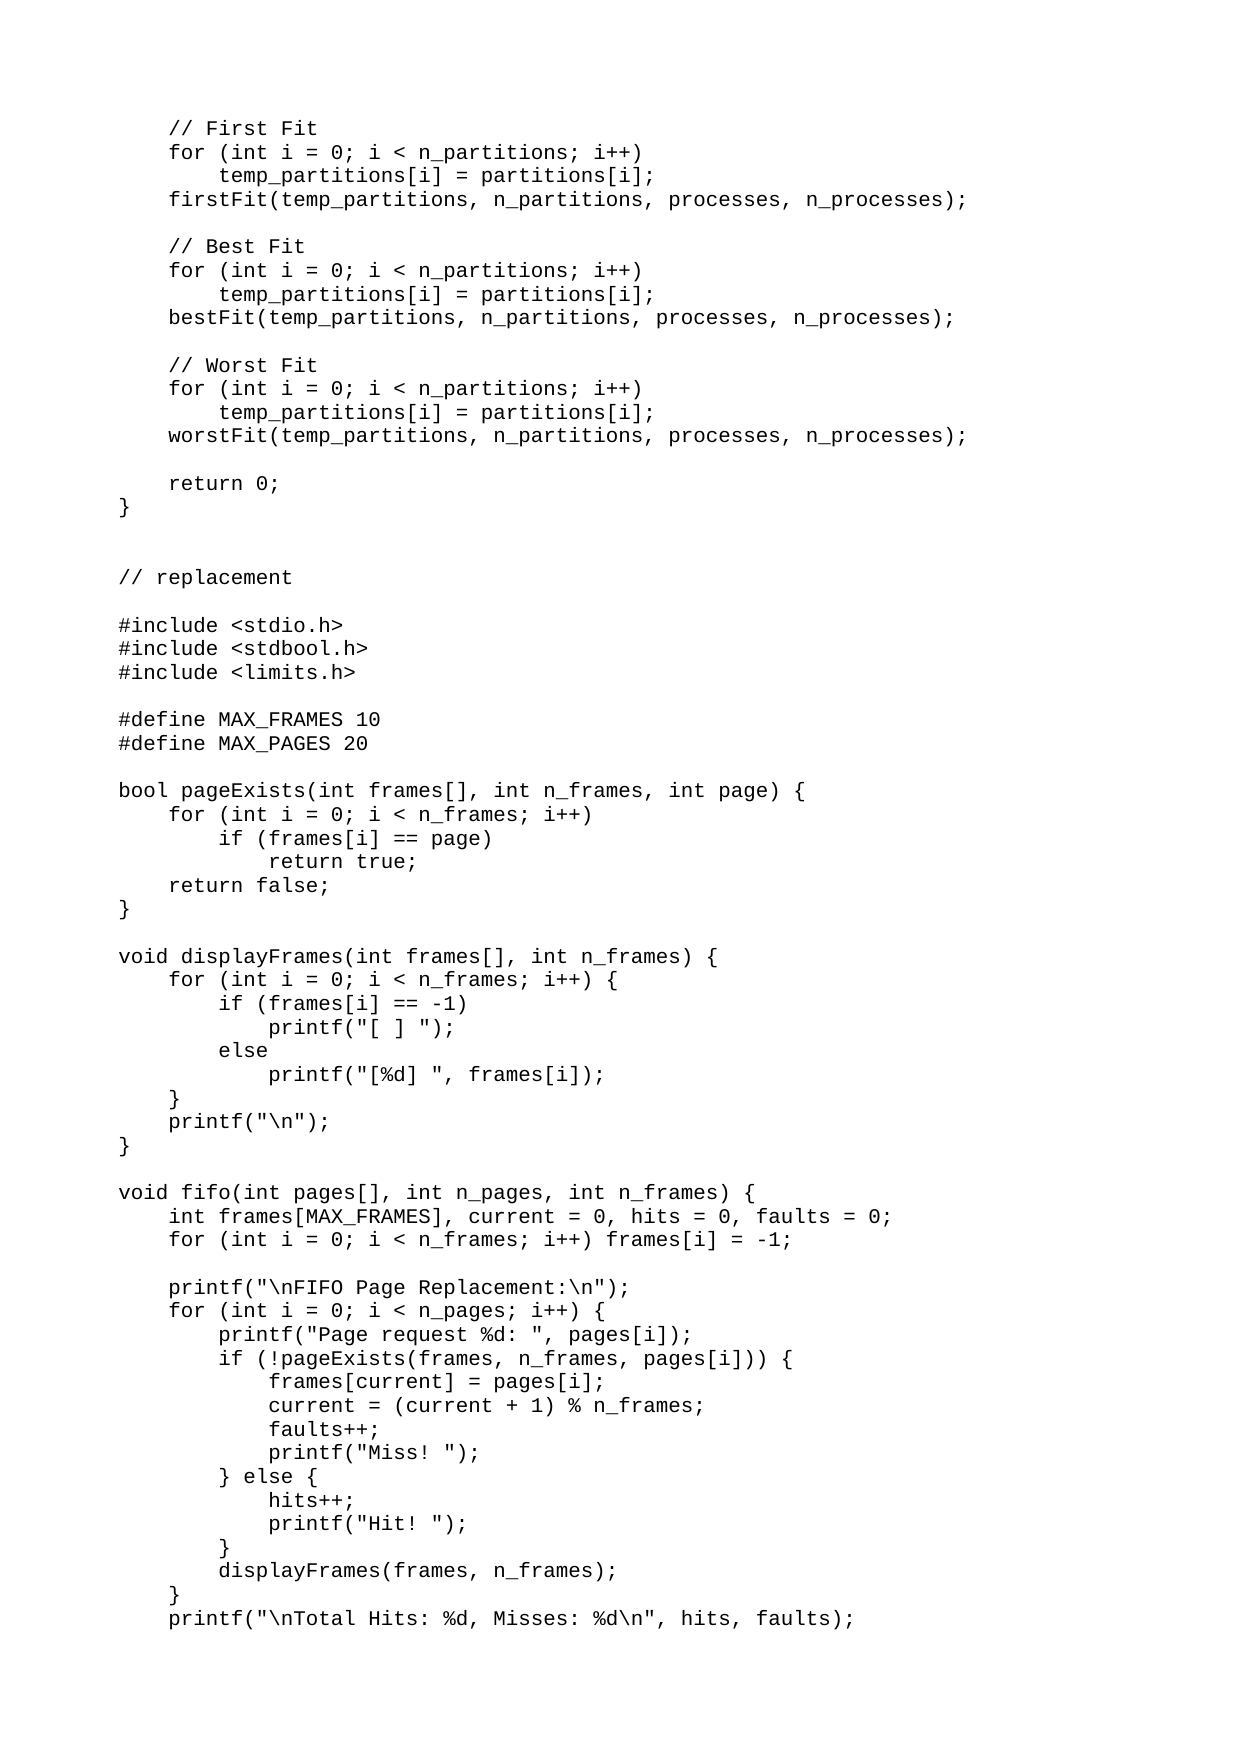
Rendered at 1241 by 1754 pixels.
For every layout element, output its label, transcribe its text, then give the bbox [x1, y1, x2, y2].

text bestFit(temp_partitions, n_partitions, processes, n_processes); [118, 307, 1122, 331]
text temp_partitions[i] = partitions[i]; [118, 165, 1122, 189]
text faults++; [118, 1419, 1122, 1442]
text // Best Fit [118, 236, 1122, 260]
text hits++; [118, 1489, 1122, 1513]
text printf("[%d] ", frames[i]); [118, 1064, 1122, 1088]
text if (frames[i] == page) [118, 827, 1122, 851]
text firstFit(temp_partitions, n_partitions, processes, n_processes); [118, 189, 1122, 213]
text #define MAX_PAGES 20 [118, 733, 1122, 757]
text printf("\nTotal Hits: %d, Misses: %d\n", hits, faults); [118, 1608, 1122, 1631]
text if (frames[i] == -1) [118, 993, 1122, 1017]
text } [118, 898, 1122, 922]
text return true; [118, 851, 1122, 875]
text } [118, 1537, 1122, 1561]
text #include <limits.h> [118, 662, 1122, 686]
text displayFrames(frames, n_frames); [118, 1561, 1122, 1584]
text // Worst Fit [118, 354, 1122, 378]
text } [118, 1135, 1122, 1158]
text } [118, 496, 1122, 520]
text for (int i = 0; i < n_frames; i++) frames[i] = -1; [118, 1229, 1122, 1253]
text int frames[MAX_FRAMES], current = 0, hits = 0, faults = 0; [118, 1206, 1122, 1229]
text temp_partitions[i] = partitions[i]; [118, 402, 1122, 426]
text } [118, 1584, 1122, 1608]
text #include <stdbool.h> [118, 638, 1122, 662]
text else [118, 1040, 1122, 1064]
text printf("\n"); [118, 1111, 1122, 1135]
text printf("Miss! "); [118, 1442, 1122, 1466]
text printf("[ ] "); [118, 1017, 1122, 1040]
text } else { [118, 1466, 1122, 1489]
text frames[current] = pages[i]; [118, 1371, 1122, 1395]
text for (int i = 0; i < n_frames; i++) { [118, 969, 1122, 993]
text // First Fit [118, 118, 1122, 142]
text temp_partitions[i] = partitions[i]; [118, 284, 1122, 307]
text worstFit(temp_partitions, n_partitions, processes, n_processes); [118, 426, 1122, 449]
text return 0; [118, 473, 1122, 496]
text for (int i = 0; i < n_partitions; i++) [118, 142, 1122, 165]
text for (int i = 0; i < n_partitions; i++) [118, 260, 1122, 284]
text return false; [118, 875, 1122, 898]
text // replacement [118, 567, 1122, 591]
text printf("Hit! "); [118, 1513, 1122, 1537]
text printf("Page request %d: ", pages[i]); [118, 1324, 1122, 1348]
text } [118, 1088, 1122, 1111]
text current = (current + 1) % n_frames; [118, 1395, 1122, 1419]
text void displayFrames(int frames[], int n_frames) { [118, 946, 1122, 969]
text #define MAX_FRAMES 10 [118, 709, 1122, 733]
text for (int i = 0; i < n_partitions; i++) [118, 378, 1122, 402]
text bool pageExists(int frames[], int n_frames, int page) { [118, 780, 1122, 804]
text void fifo(int pages[], int n_pages, int n_frames) { [118, 1182, 1122, 1206]
text if (!pageExists(frames, n_frames, pages[i])) { [118, 1348, 1122, 1371]
text printf("\nFIFO Page Replacement:\n"); [118, 1277, 1122, 1300]
text #include <stdio.h> [118, 615, 1122, 638]
text for (int i = 0; i < n_frames; i++) [118, 804, 1122, 827]
text for (int i = 0; i < n_pages; i++) { [118, 1300, 1122, 1324]
